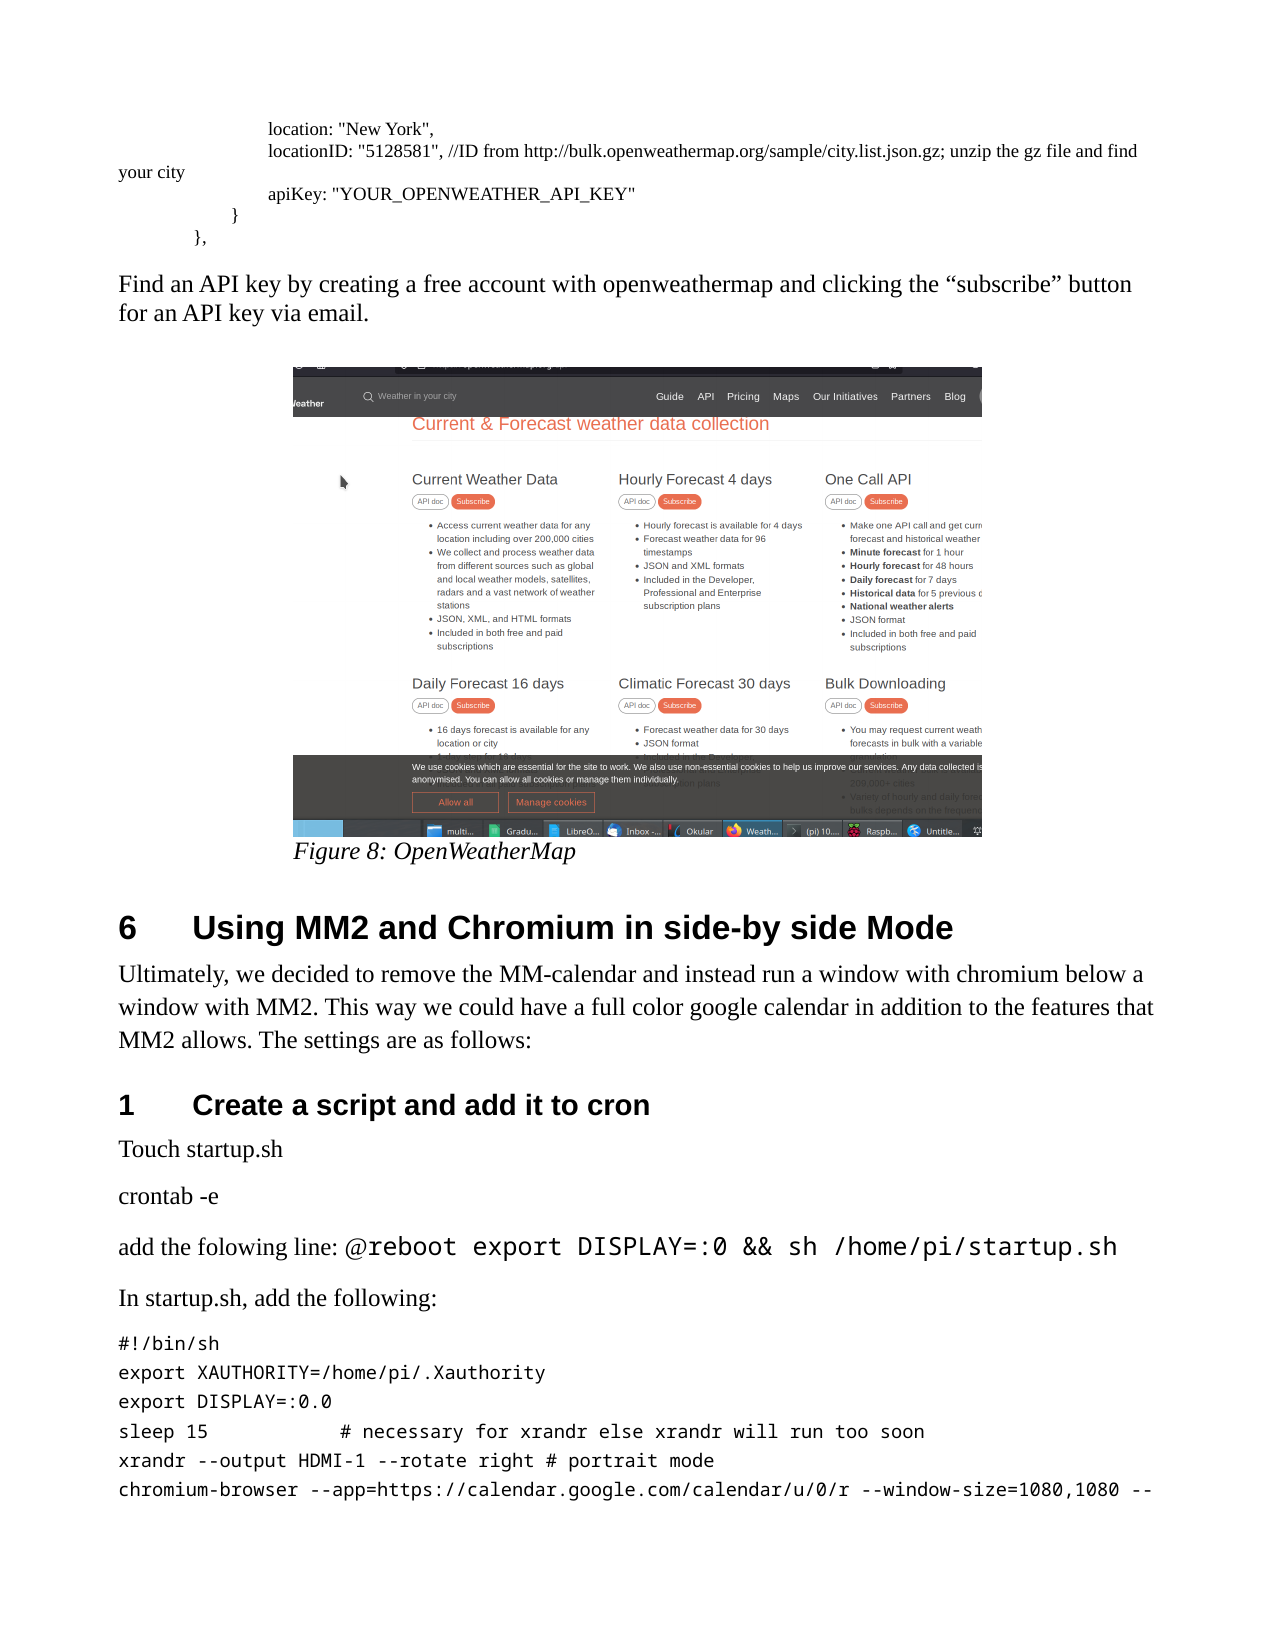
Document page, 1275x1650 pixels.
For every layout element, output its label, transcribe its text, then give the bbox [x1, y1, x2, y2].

text location: "New York", [118, 118, 1157, 140]
picture [293, 367, 982, 837]
text crontab -e [118, 1181, 1157, 1210]
subtitle Create a script and add it to cron [118, 1087, 1157, 1121]
text }, [118, 226, 1157, 247]
text #!/bin/sh export XAUTHORITY=/home/pi/.Xauthority export DISPLAY=:0.0 sleep 15 # necessary for xrandr else xrandr will run too soon xrandr --output HDMI-1 --rotate right # portrait mode chromium-browser --app=https://calendar.google.com/calendar/u/0/r --window-size=1080,1080 [118, 1330, 1157, 1502]
text Find an API key by creating a free account with openweathermap and clicking the “subscribe” button for an API key via email. [118, 269, 1157, 327]
text locationID: "5128581", //ID from http://bulk.openweathermap.org/sample/city.list.json.gz; unzip the gz file and find your city [118, 140, 1157, 183]
text In startup.sh, add the following: [118, 1283, 1157, 1311]
text apiKey: "YOUR_OPENWEATHER_API_KEY" [118, 183, 1157, 204]
text } [118, 204, 1157, 226]
text Ultimately, we decided to remove the MM-calendar and instead run a window with chromium below a window with MM2. This way we could have a full color google calendar in addition to the features that MM2 allows. The settings are as follows: [118, 959, 1157, 1054]
subtitle Using MM2 and Chromium in side-by side Mode [118, 908, 1157, 947]
text Figure 8: OpenWeatherMap [293, 837, 982, 865]
text add the folowing line: @reboot export DISPLAY=:0 && sh /home/pi/startup.sh [118, 1229, 1157, 1263]
text Touch startup.sh [118, 1134, 1157, 1162]
